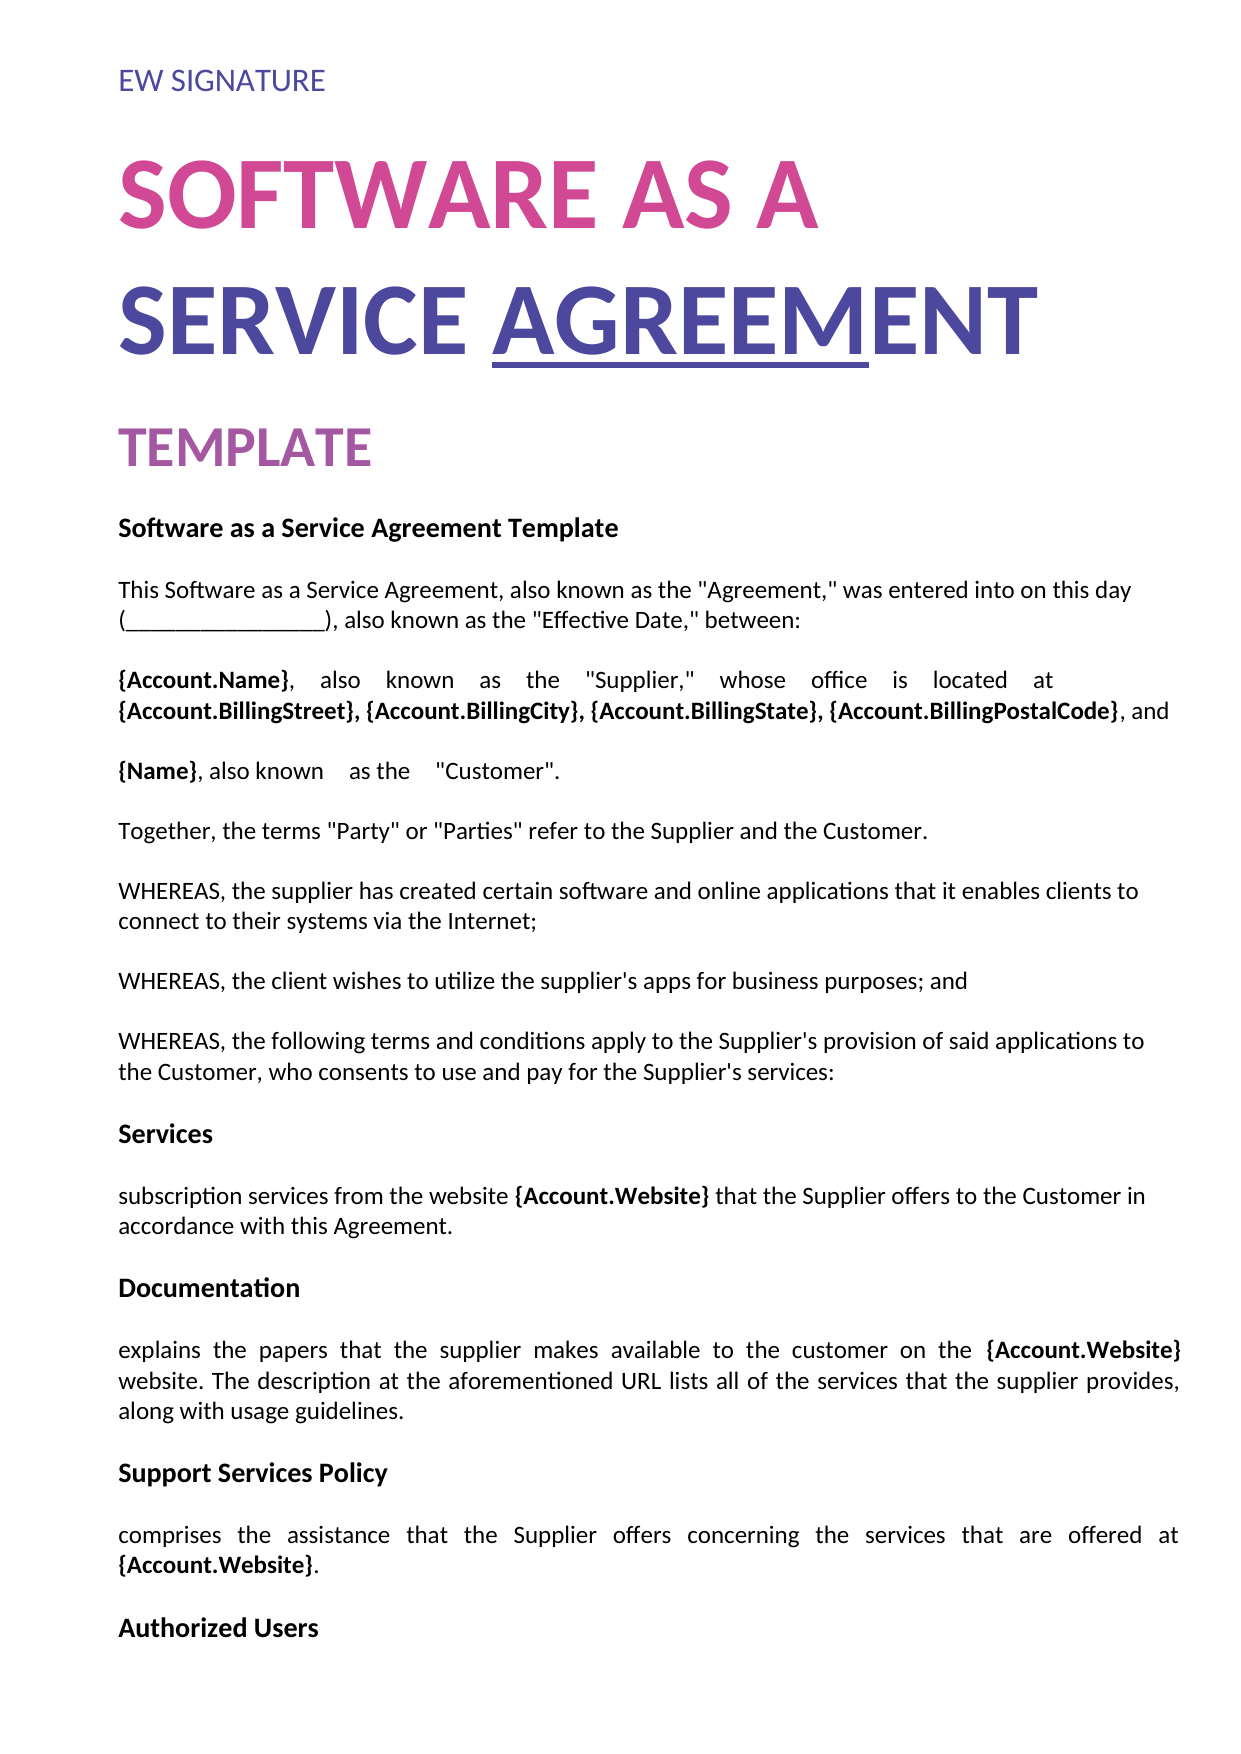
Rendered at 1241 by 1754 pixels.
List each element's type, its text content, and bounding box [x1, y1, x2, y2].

text TEMPLATE [118, 410, 1181, 481]
text Support Services Policy [118, 1455, 1181, 1490]
text Authorized Users [118, 1610, 1181, 1644]
text Together, the terms "Party" or "Parties" refer to the Supplier and the Customer. [118, 815, 1181, 846]
text Services [118, 1116, 1181, 1150]
text EW SIGNATURE [118, 59, 1181, 99]
text {Account.Name}, also known as the "Supplier," whose office is located at {Account.BillingStreet}, {Account.BillingCity}, {Account.BillingState}, {Account.BillingPostalCode}, and [118, 664, 1181, 726]
text explains the papers that the supplier makes available to the customer on the {Account.Website} website. The description at the aforementioned URL lists all of the services that the supplier provides, along with usage guidelines. [118, 1334, 1181, 1426]
text Documentation [118, 1270, 1181, 1305]
text This Software as a Service Agreement, also known as the "Agreement," was entered into on this day (________________), also known as the "Effective Date," between: [118, 574, 1181, 635]
text WHEREAS, the supplier has created certain software and online applications that it enables clients to connect to their systems via the Internet; [118, 875, 1181, 936]
text WHEREAS, the client wishes to utilize the supplier's apps for business purposes; and [118, 966, 1181, 996]
text SOFTWARE AS A SERVICE AGREEMENT [118, 129, 1181, 381]
text {Name}, also known as the "Customer". [118, 755, 1181, 786]
text WHEREAS, the following terms and conditions apply to the Supplier's provision of said applications to the Customer, who consents to use and pay for the Supplier's services: [118, 1026, 1181, 1087]
text comprises the assistance that the Supplier offers concerning the services that are offered at {Account.Website}. [118, 1519, 1181, 1580]
text Software as a Service Agreement Template [118, 510, 1181, 544]
text subscription services from the website {Account.Website} that the Supplier offers to the Customer in accordance with this Agreement. [118, 1180, 1181, 1241]
